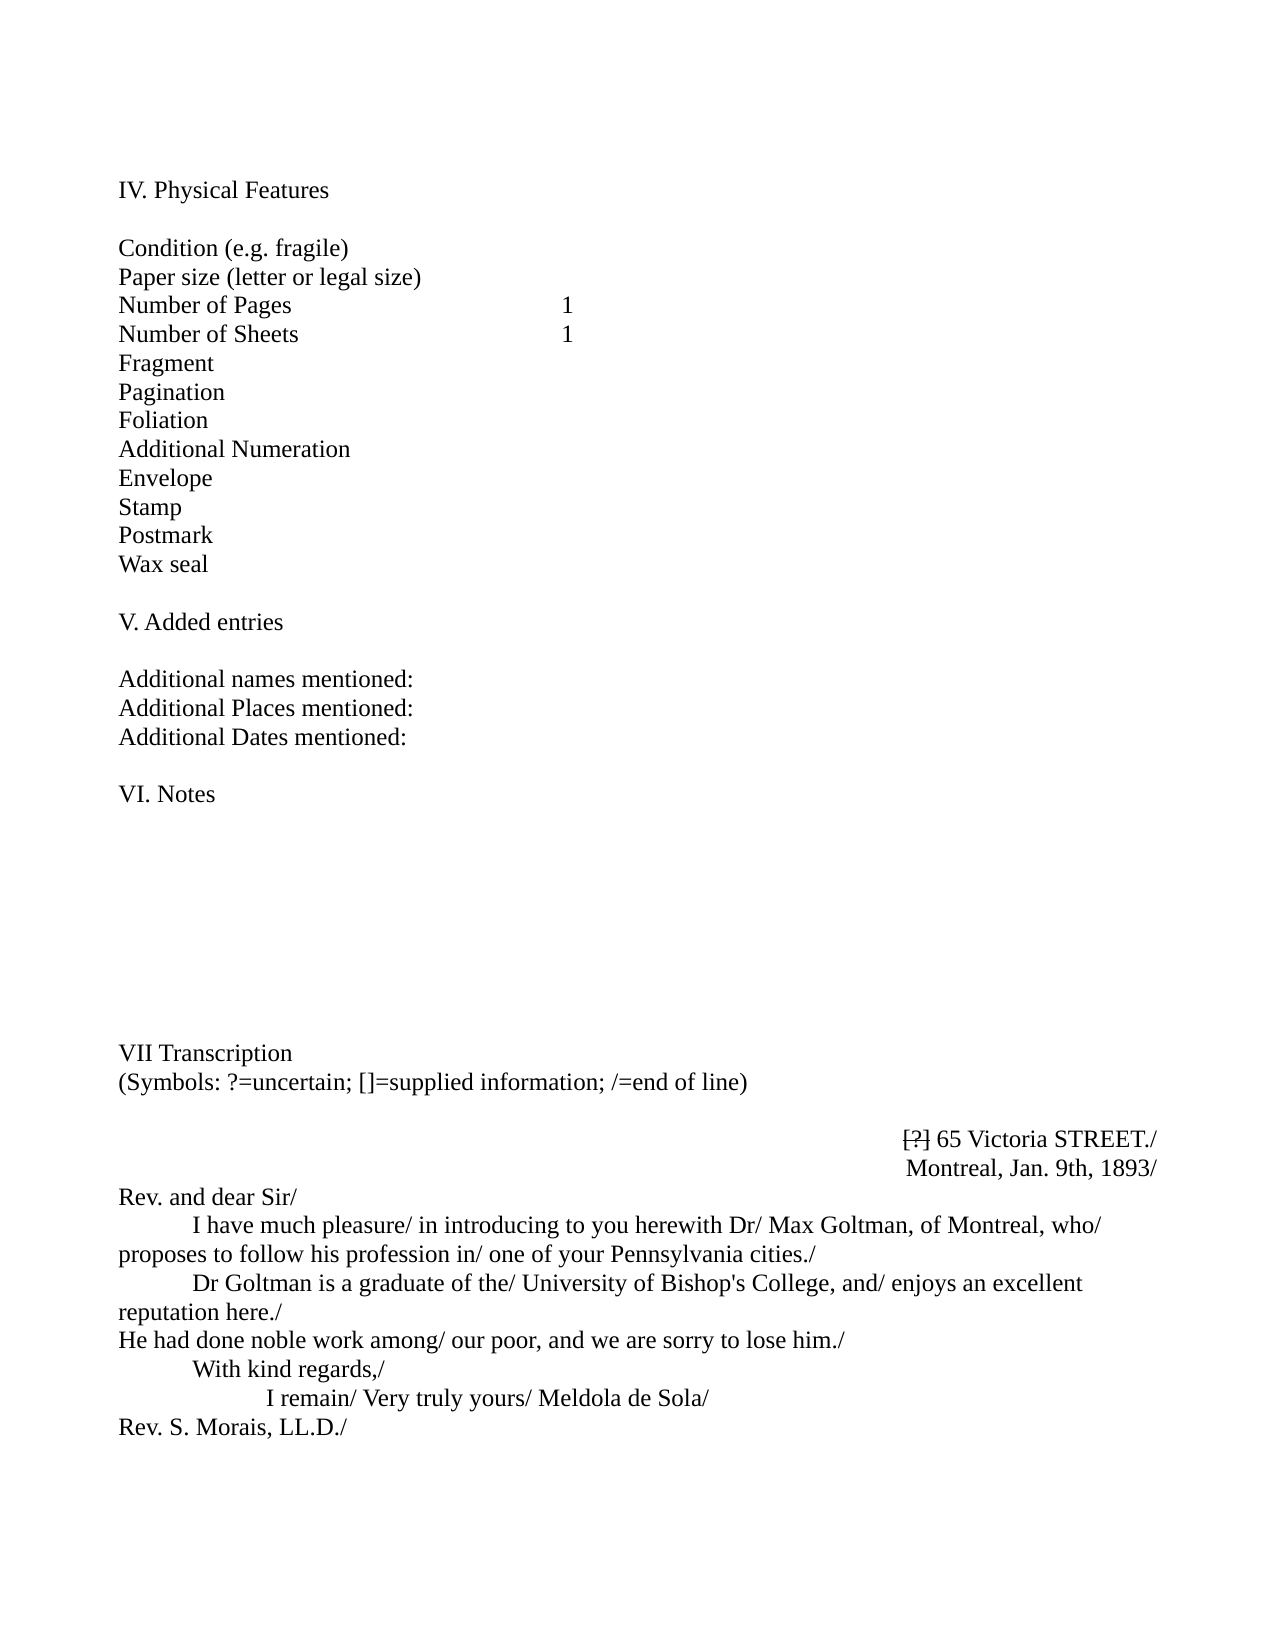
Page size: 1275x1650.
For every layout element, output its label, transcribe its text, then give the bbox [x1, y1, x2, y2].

text Number of Sheets 1 [118, 319, 1157, 348]
text Envelope [118, 463, 1157, 492]
text Condition (e.g. fragile) [118, 233, 1157, 262]
text Number of Pages 1 [118, 291, 1157, 319]
text Rev. and dear Sir/ [118, 1182, 1157, 1211]
text Additional Numeration [118, 434, 1157, 463]
text Paper size (letter or legal size) [118, 262, 1157, 291]
text He had done noble work among/ our poor, and we are sorry to lose him./ [118, 1326, 1157, 1354]
text [?] 65 Victoria STREET./ [118, 1124, 1157, 1153]
text Wax seal [118, 549, 1157, 578]
text I have much pleasure/ in introducing to you herewith Dr/ Max Goltman, of Montreal, who/ proposes to follow his profession in/ one of your Pennsylvania cities./ [118, 1211, 1157, 1268]
text Rev. S. Morais, LL.D./ [118, 1412, 1157, 1441]
text Montreal, Jan. 9th, 1893/ [118, 1153, 1157, 1182]
text Stamp [118, 492, 1157, 521]
text IV. Physical Features [118, 176, 1157, 204]
text VI. Notes [118, 779, 1157, 808]
text Dr Goltman is a graduate of the/ University of Bishop's College, and/ enjoys an excellent reputation here./ [118, 1268, 1157, 1326]
text With kind regards,/ [118, 1354, 1157, 1383]
text (Symbols: ?=uncertain; []=supplied information; /=end of line) [118, 1067, 1157, 1096]
text I remain/ Very truly yours/ Meldola de Sola/ [118, 1383, 1157, 1412]
text Pagination [118, 377, 1157, 406]
text Additional Places mentioned: [118, 693, 1157, 722]
text V. Added entries [118, 607, 1157, 636]
text VII Transcription [118, 1038, 1157, 1067]
text Additional names mentioned: [118, 664, 1157, 693]
text Additional Dates mentioned: [118, 722, 1157, 751]
text Postma rk [118, 521, 1157, 549]
text Foliation [118, 406, 1157, 434]
text Fragment [118, 348, 1157, 377]
